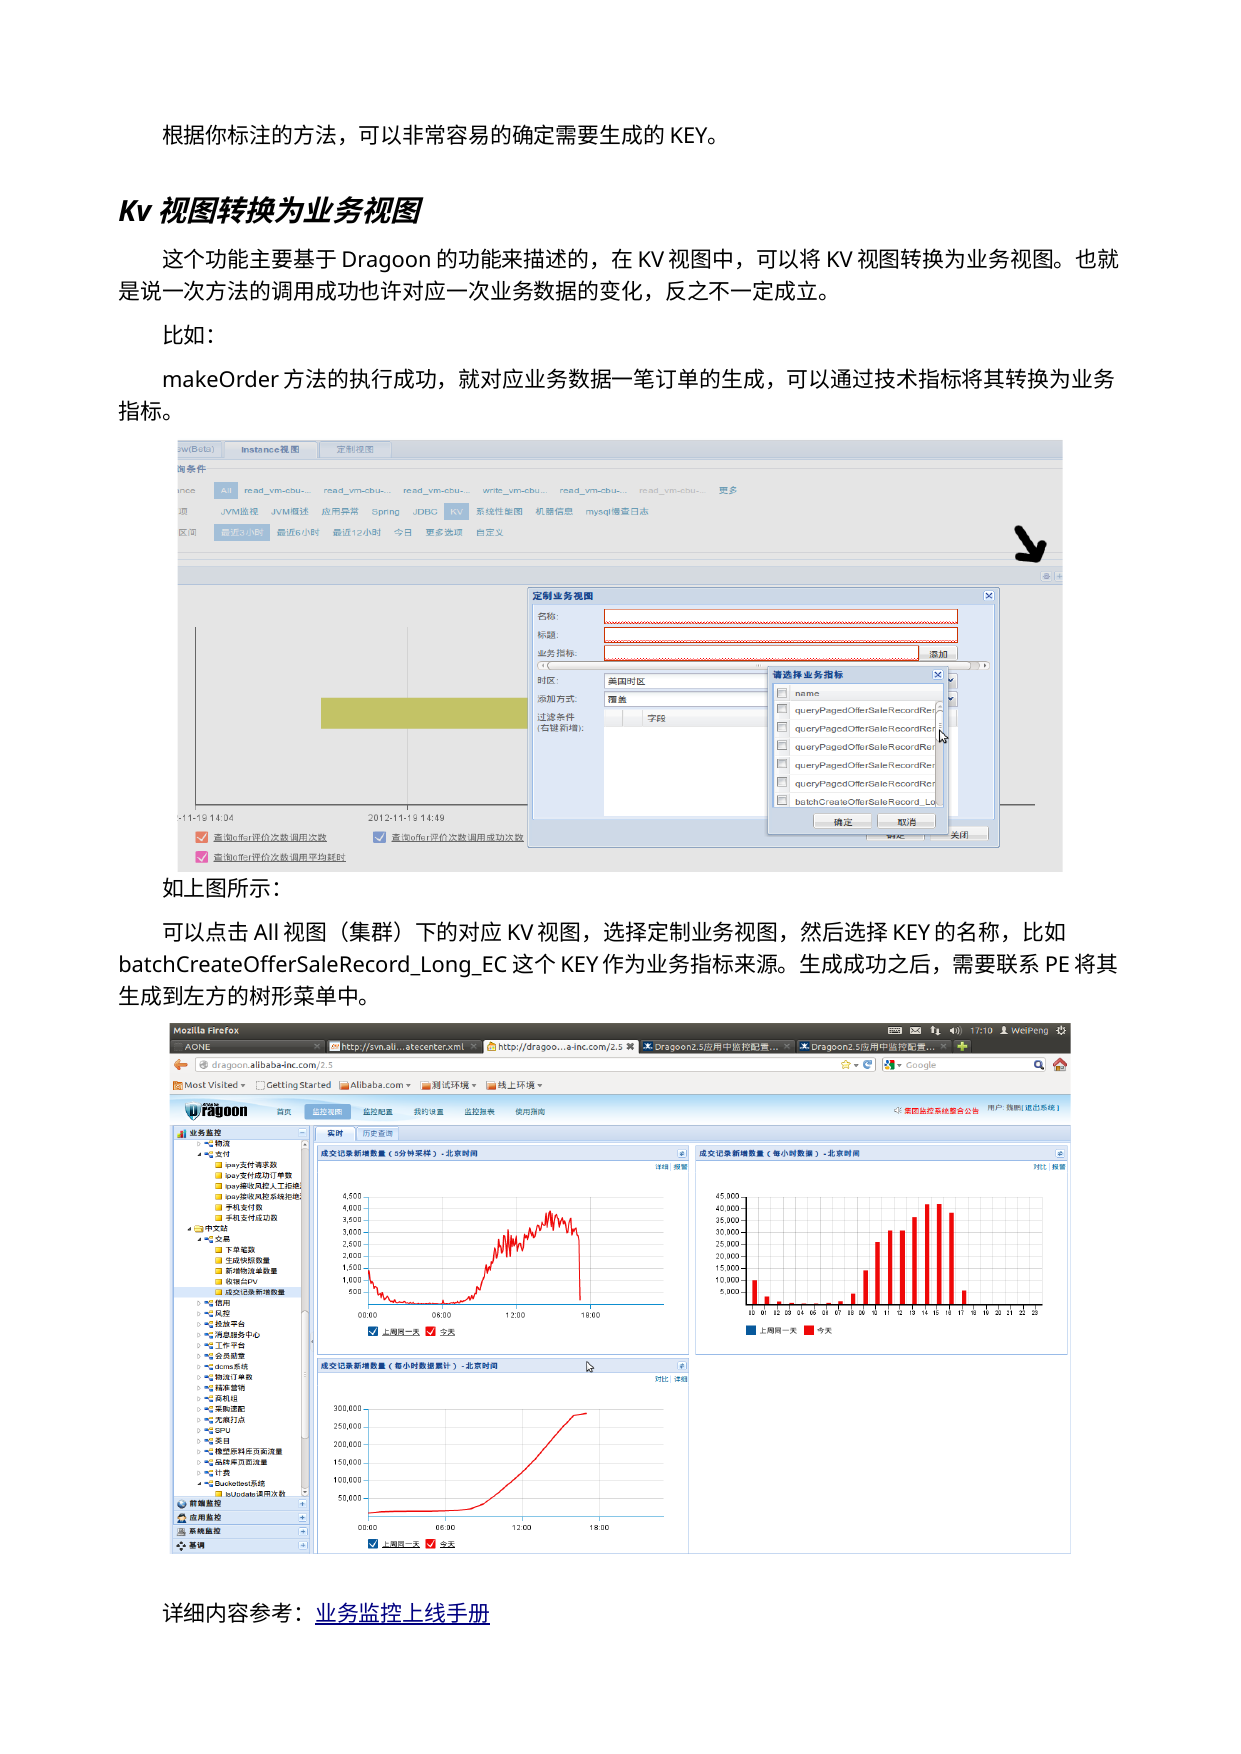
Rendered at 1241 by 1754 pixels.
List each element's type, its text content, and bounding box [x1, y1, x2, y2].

picture [169, 1023, 1071, 1554]
text 根据你标注的方法，可以非常容易的确定需要生成的KEY。 [118, 118, 1122, 150]
text makeOrder方法的执行成功，就对应业务数据一笔订单的生成，可以通过技术指标将其转换为业务指标。 [118, 362, 1122, 426]
subtitle Kv视图转换为业务视图 [118, 187, 1122, 230]
text 如上图所示： [118, 438, 1122, 903]
picture [177, 438, 1063, 872]
text 比如： [118, 318, 1122, 350]
text 这个功能主要基于Dragoon的功能来描述的，在KV视图中，可以将KV视图转换为业务视图。也就是说一次方法的调用成功也许对应一次业务数据的变化，反之不一定成立。 [118, 242, 1122, 306]
text 可以点击All视图（集群）下的对应KV视图，选择定制业务视图，然后选择KEY的名称，比如batchCreateOfferSaleRecord_Long_EC这个KEY作为业务指标来源。生成成功之后，需要联系PE将其生成到左方的树形菜单中。 [118, 915, 1122, 1011]
text 详细内容参考：业务监控上线手册 [118, 1596, 1122, 1627]
